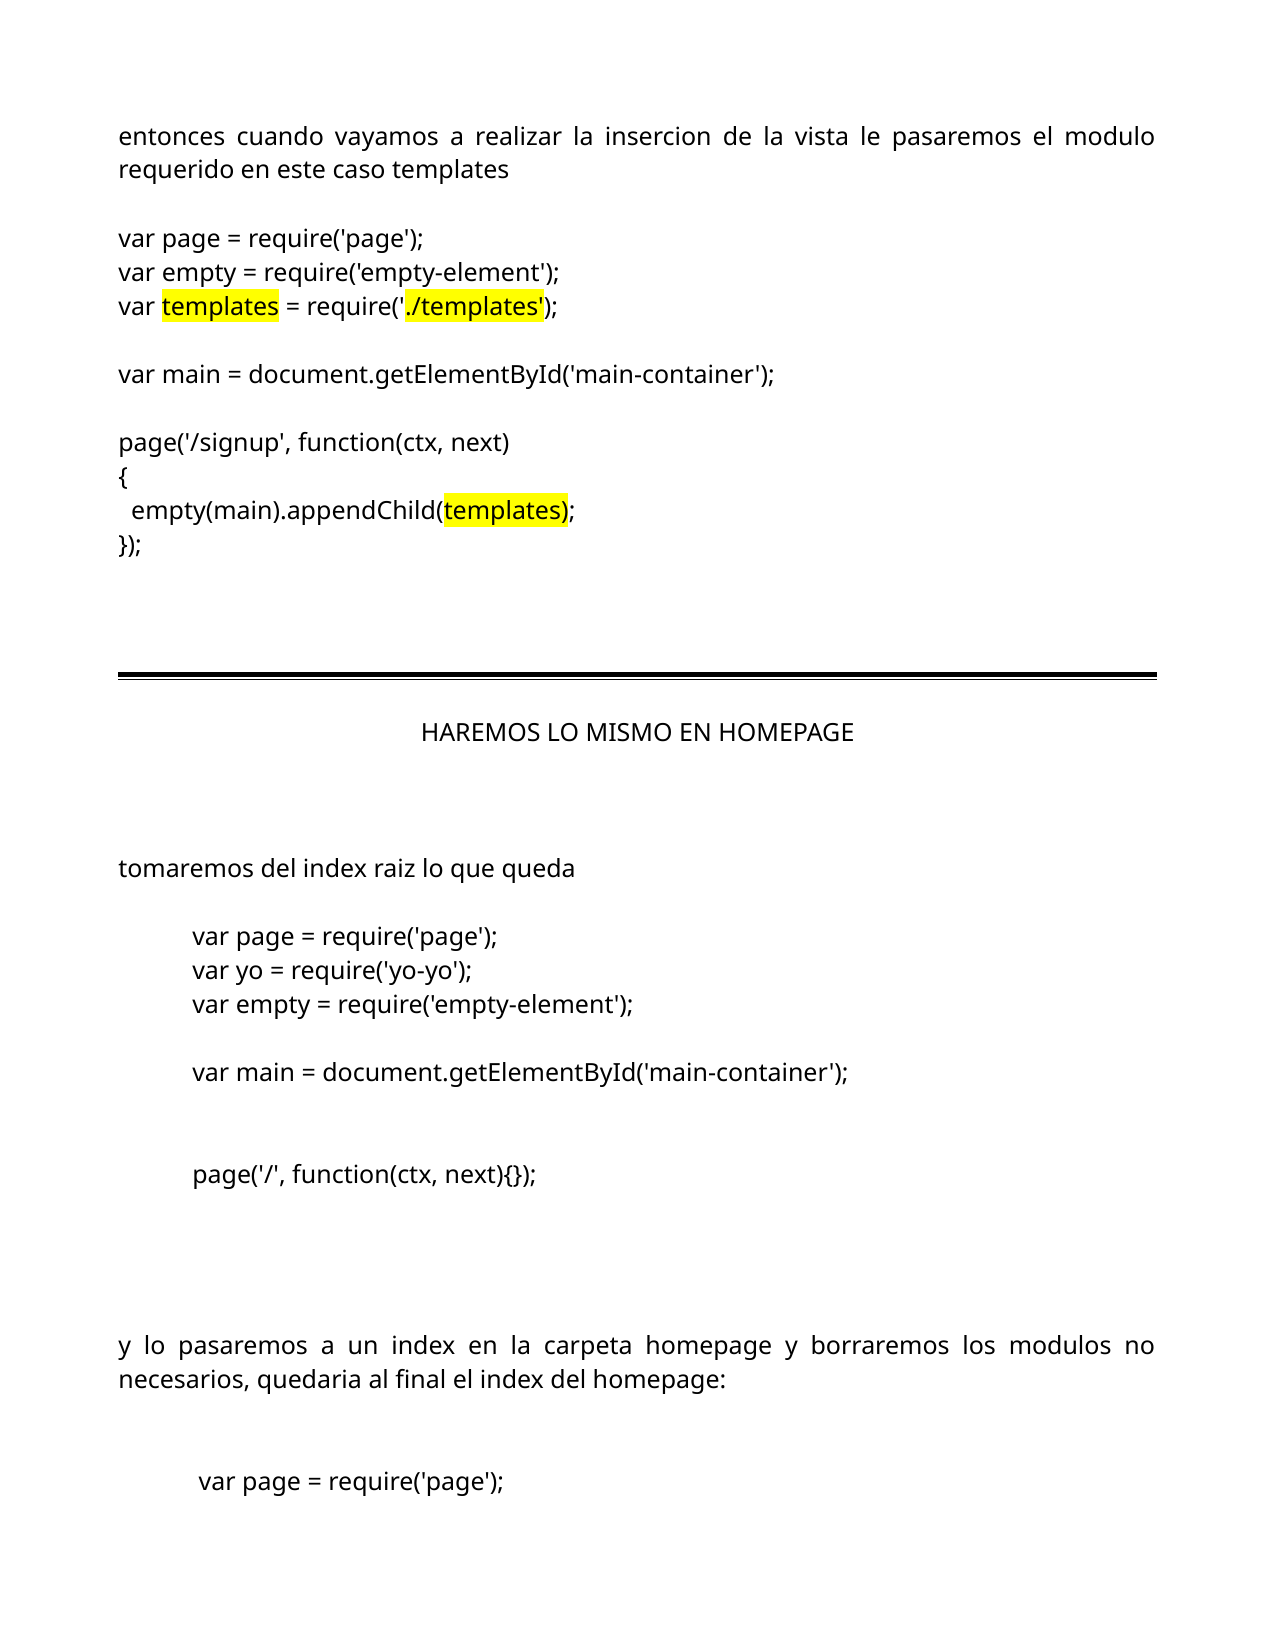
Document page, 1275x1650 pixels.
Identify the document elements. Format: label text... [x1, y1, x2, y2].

text var yo = require('yo-yo'); [118, 953, 1157, 987]
text var empty = require('empty-element'); [118, 987, 1157, 1021]
text var page = require('page'); [118, 1464, 1157, 1498]
text var page = require('page'); [118, 919, 1157, 953]
text empty(main).appendChild(templates); [118, 493, 1157, 527]
text page('/', function(ctx, next){}); [118, 1157, 1157, 1191]
text var main = document.getElementById('main-container'); [118, 1055, 1157, 1089]
text var templates = require('./templates'); [118, 288, 1157, 322]
text var empty = require('empty-element'); [118, 254, 1157, 288]
text entonces cuando vayamos a realizar la insercion de la vista le pasaremos el modulo requerido en este caso templates [118, 118, 1157, 186]
text tomaremos del index raiz lo que queda [118, 851, 1157, 884]
text var page = require('page'); [118, 220, 1157, 254]
text }); [118, 527, 1157, 561]
text HAREMOS LO MISMO EN HOMEPAGE [118, 714, 1157, 748]
text page('/signup', function(ctx, next) [118, 425, 1157, 459]
text y lo pasaremos a un index en la carpeta homepage y borraremos los modulos no necesarios, quedaria al final el index del homepage: [118, 1327, 1157, 1396]
text { [118, 459, 1157, 493]
text var main = document.getElementById('main-container'); [118, 357, 1157, 391]
